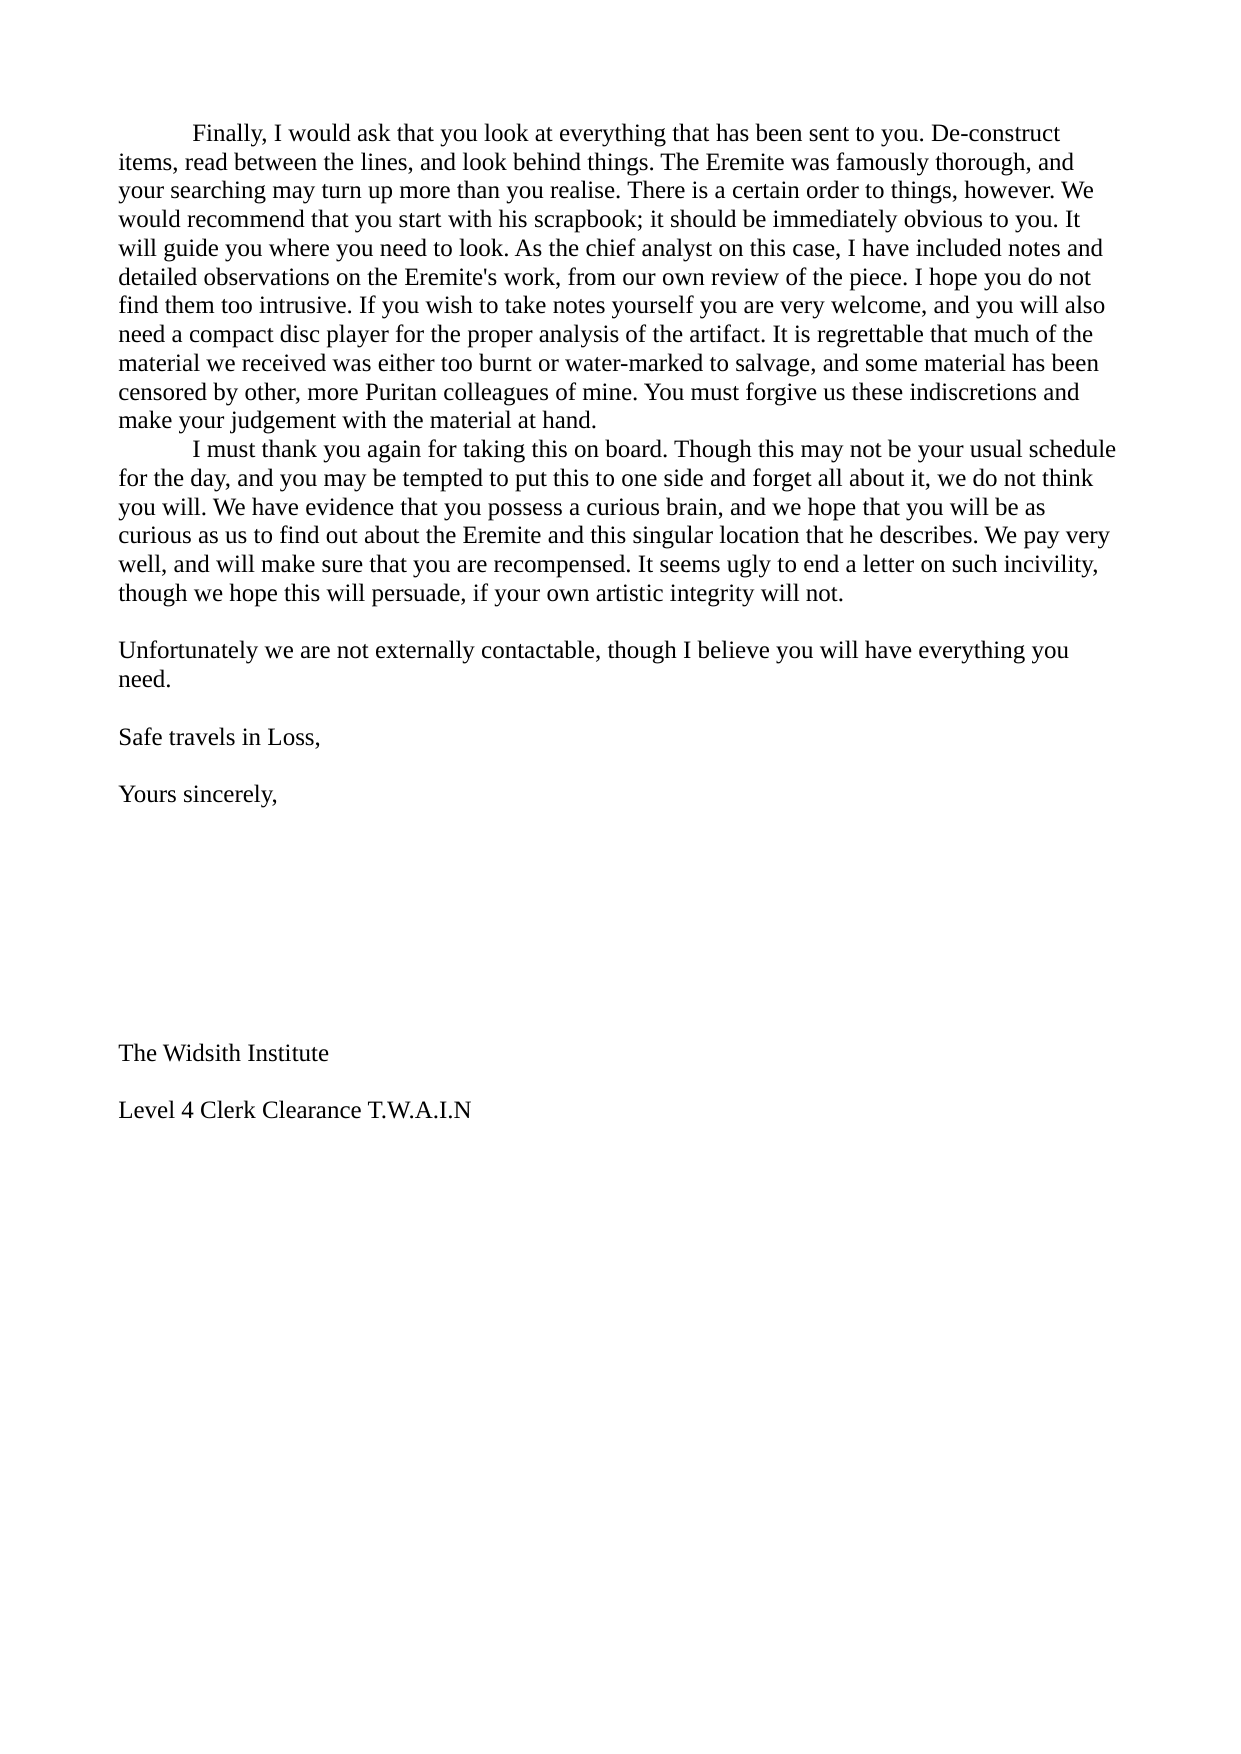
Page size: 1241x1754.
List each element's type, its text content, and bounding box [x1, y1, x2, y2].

text I must thank you again for taking this on board. Though this may not be your usual schedule for the day, and you may be tempted to put this to one side and forget all about it, we do not think you will. We have evidence that you possess a curious brain, and we hope that you will be as curious as us to find out about the Eremite and this singular location that he describes. We pay very well, and will make sure that you are recompensed. It seems ugly to end a letter on such incivility, though we hope this will persuade, if your own artistic integrity will not. [118, 434, 1122, 607]
text Yours sincerely, [118, 779, 1122, 808]
text Level 4 Clerk Clearance T.W.A.I.N [118, 1096, 1122, 1124]
text The Widsith Institute [118, 1038, 1122, 1067]
text Safe travels in Loss, [118, 722, 1122, 751]
text Finally, I would ask that you look at everything that has been sent to you. De-construct items, read between the lines, and look behind things. The Eremite was famously thorough, and your searching may turn up more than you realise. There is a certain order to things, however. We would recommend that you start with his scrapbook; it should be immediately obvious to you. It will guide you where you need to look. As the chief analyst on this case, I have included notes and detailed observations on the Eremite's work, from our own review of the piece. I hope you do not find them too intrusive. If you wish to take notes yourself you are very welcome, and you will also need a compact disc player for the proper analysis of the artifact. It is regrettable that much of the material we received was either too burnt or water-marked to salvage, and some material has been censored by other, more Puritan colleagues of mine. You must forgive us these indiscretions and make your judgement with the material at hand. [118, 118, 1122, 434]
text Unfortunately we are not externally contactable, though I believe you will have everything you need. [118, 636, 1122, 693]
